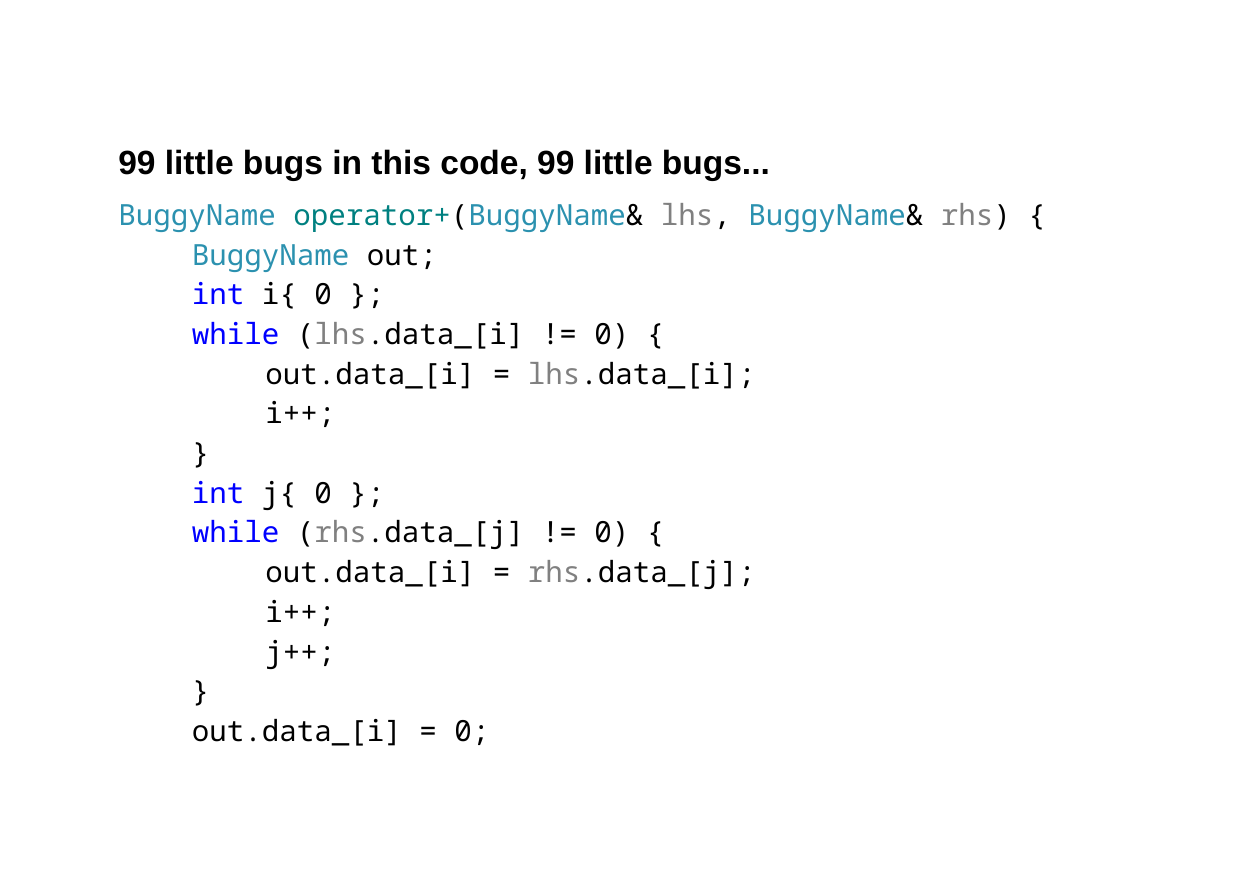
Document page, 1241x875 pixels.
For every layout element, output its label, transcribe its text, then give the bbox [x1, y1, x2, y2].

text out.data_[i] = 0; [118, 710, 1122, 750]
text BuggyName out; [118, 234, 1122, 274]
text BuggyName operator+(BuggyName& lhs, BuggyName& rhs) { [118, 194, 1122, 234]
text } [118, 671, 1122, 710]
text int j{ 0 }; [118, 472, 1122, 512]
text i++; [118, 591, 1122, 631]
text out.data_[i] = lhs.data_[i]; [118, 353, 1122, 393]
text while (rhs.data_[j] != 0) { [118, 512, 1122, 551]
text j++; [118, 631, 1122, 671]
text int i{ 0 }; [118, 274, 1122, 313]
text i++; [118, 393, 1122, 432]
text out.data_[i] = rhs.data_[j]; [118, 551, 1122, 591]
text } [118, 432, 1122, 472]
text while (lhs.data_[i] != 0) { [118, 313, 1122, 353]
subtitle 99 little bugs in this code, 99 little bugs... [118, 143, 1122, 182]
